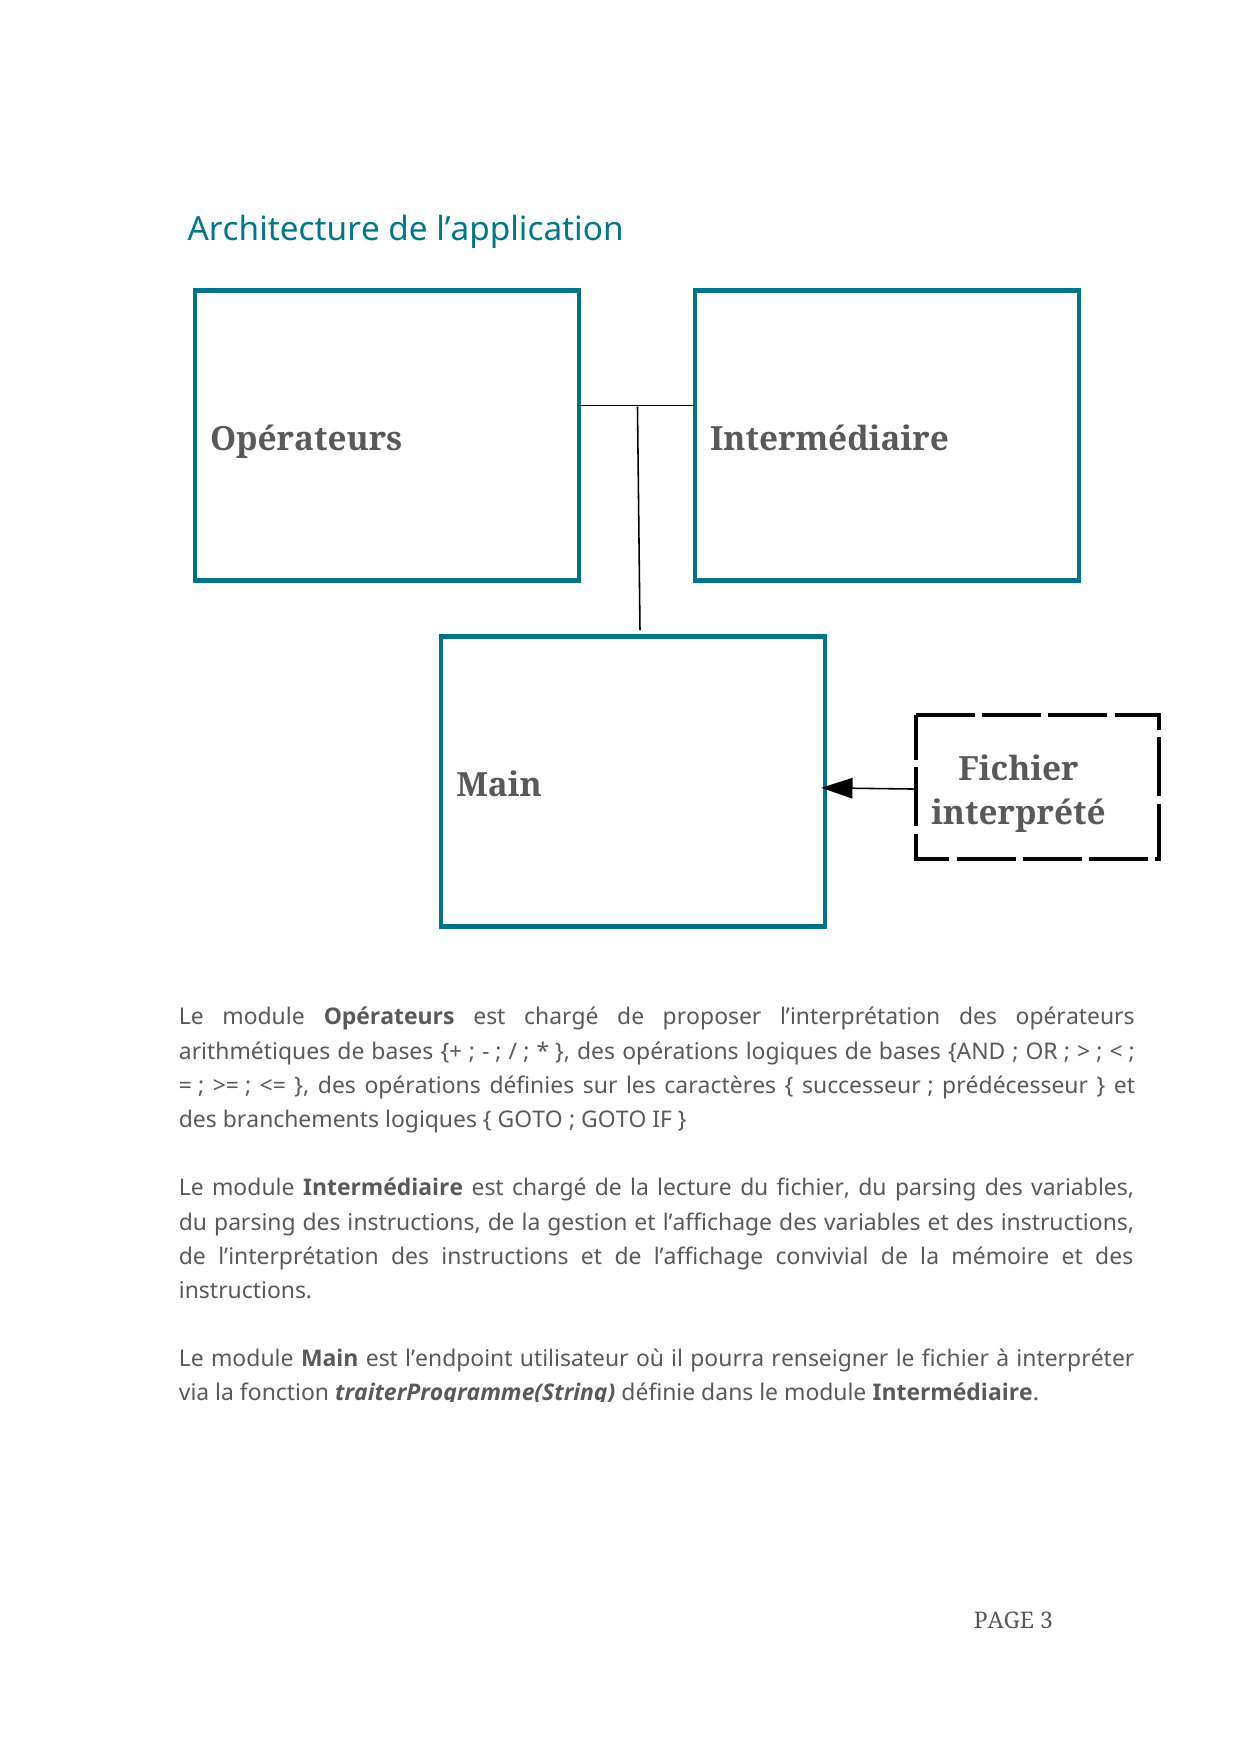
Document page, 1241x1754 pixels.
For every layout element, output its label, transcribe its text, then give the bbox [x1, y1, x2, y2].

subtitle Architecture de l’application [187, 205, 1053, 251]
text Le module Intermédiaire est chargé de la lecture du fichier, du parsing des variables, du parsing des instructions, de la gestion et l’affichage des variables et des instructions, de l’interprétation des instructions et de l’affichage convivial de la mémoire et des instructions. [179, 1171, 1135, 1306]
text Le module Main est l’endpoint utilisateur où il pourra renseigner le fichier à interpréter via la fonction traiterProgramme(String) définie dans le module Intermédiaire. [179, 1342, 1135, 1401]
text Le module Opérateurs est chargé de proposer l’interprétation des opérateurs arithmétiques de bases {+ ; - ; / ; * }, des opérations logiques de bases {AND ; OR ; > ; < ; = ; >= ; <= }, des opérations définies sur les caractères { successeur ; prédécesseur } et des branchements logiques { GOTO ; GOTO IF } [179, 1000, 1135, 1135]
